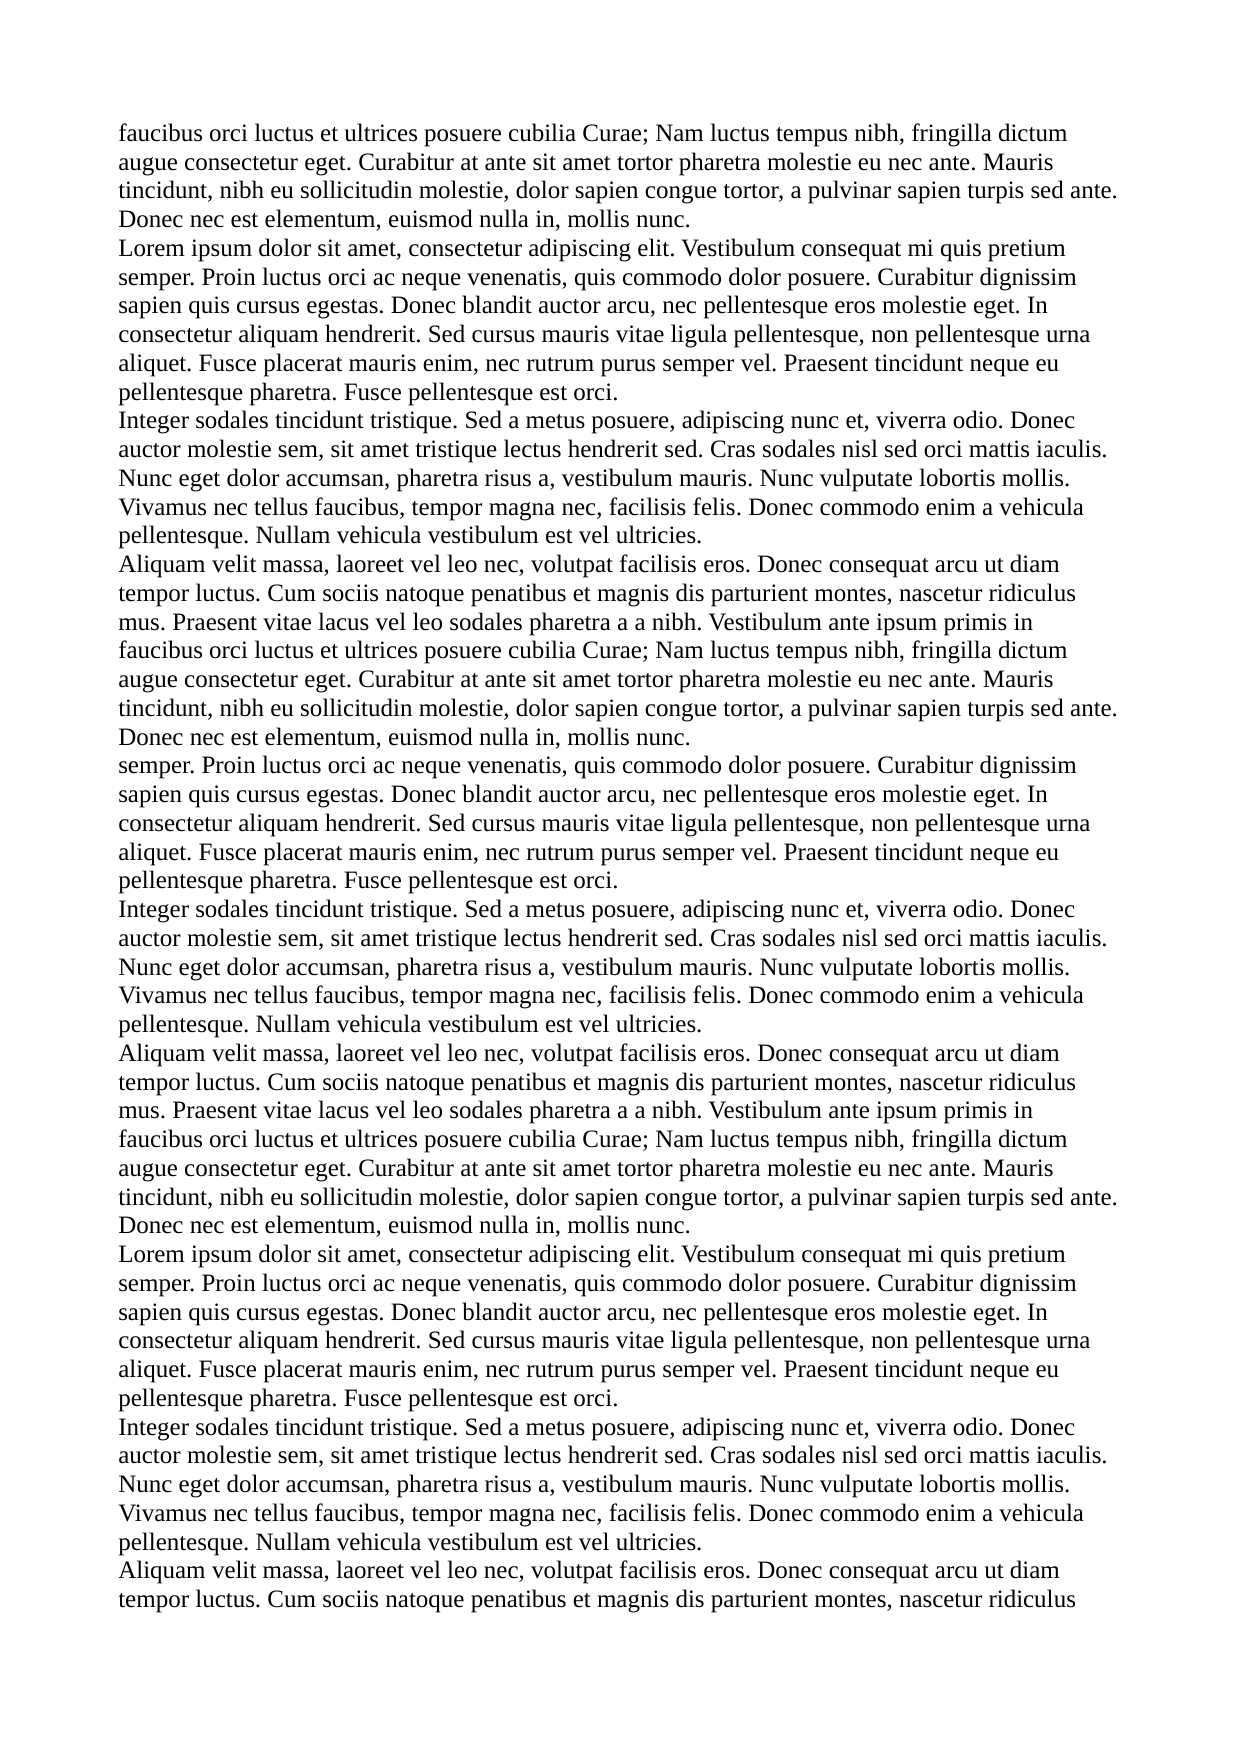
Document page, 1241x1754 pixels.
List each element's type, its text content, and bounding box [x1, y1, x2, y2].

text semper. Proin luctus orci ac neque venenatis, quis commodo dolor posuere. Curabitur dignissim sapien quis cursus egestas. Donec blandit auctor arcu, nec pellentesque eros molestie eget. In consectetur aliquam hendrerit. Sed cursus mauris vitae ligula pellentesque, non pellentesque urna aliquet. Fusce placerat mauris enim, nec rutrum purus semper vel. Praesent tincidunt neque eu pellentesque pharetra. Fusce pellentesque est orci. [118, 751, 1122, 894]
text Aliquam velit massa, laoreet vel leo nec, volutpat facilisis eros. Donec consequat arcu ut diam tempor luctus. Cum sociis natoque penatibus et magnis dis parturient montes, nascetur ridiculus mus. Praesent vitae lacus vel leo sodales pharetra a a nibh. Vestibulum ante ipsum primis in faucibus orci luctus et ultrices posuere cubilia Curae; Nam luctus tempus nibh, fringilla dictum augue consectetur eget. Curabitur at ante sit amet tortor pharetra molestie eu nec ante. Mauris tincidunt, nibh eu sollicitudin molestie, dolor sapien congue tortor, a pulvinar sapien turpis sed ante. Donec nec est elementum, euismod nulla in, mollis nunc. [118, 1038, 1122, 1239]
text Lorem ipsum dolor sit amet, consectetur adipiscing elit. Vestibulum consequat mi quis pretium semper. Proin luctus orci ac neque venenatis, quis commodo dolor posuere. Curabitur dignissim sapien quis cursus egestas. Donec blandit auctor arcu, nec pellentesque eros molestie eget. In consectetur aliquam hendrerit. Sed cursus mauris vitae ligula pellentesque, non pellentesque urna aliquet. Fusce placerat mauris enim, nec rutrum purus semper vel. Praesent tincidunt neque eu pellentesque pharetra. Fusce pellentesque est orci. [118, 1239, 1122, 1412]
text Aliquam velit massa, laoreet vel leo nec, volutpat facilisis eros. Donec consequat arcu ut diam tempor luctus. Cum sociis natoque penatibus et magnis dis parturient montes, nascetur ridiculus [118, 1556, 1122, 1613]
text Lorem ipsum dolor sit amet, consectetur adipiscing elit. Vestibulum consequat mi quis pretium semper. Proin luctus orci ac neque venenatis, quis commodo dolor posuere. Curabitur dignissim sapien quis cursus egestas. Donec blandit auctor arcu, nec pellentesque eros molestie eget. In consectetur aliquam hendrerit. Sed cursus mauris vitae ligula pellentesque, non pellentesque urna aliquet. Fusce placerat mauris enim, nec rutrum purus semper vel. Praesent tincidunt neque eu pellentesque pharetra. Fusce pellentesque est orci. [118, 233, 1122, 406]
text Integer sodales tincidunt tristique. Sed a metus posuere, adipiscing nunc et, viverra odio. Donec auctor molestie sem, sit amet tristique lectus hendrerit sed. Cras sodales nisl sed orci mattis iaculis. Nunc eget dolor accumsan, pharetra risus a, vestibulum mauris. Nunc vulputate lobortis mollis. Vivamus nec tellus faucibus, tempor magna nec, facilisis felis. Donec commodo enim a vehicula pellentesque. Nullam vehicula vestibulum est vel ultricies. [118, 894, 1122, 1038]
text Aliquam velit massa, laoreet vel leo nec, volutpat facilisis eros. Donec consequat arcu ut diam tempor luctus. Cum sociis natoque penatibus et magnis dis parturient montes, nascetur ridiculus mus. Praesent vitae lacus vel leo sodales pharetra a a nibh. Vestibulum ante ipsum primis in faucibus orci luctus et ultrices posuere cubilia Curae; Nam luctus tempus nibh, fringilla dictum augue consectetur eget. Curabitur at ante sit amet tortor pharetra molestie eu nec ante. Mauris tincidunt, nibh eu sollicitudin molestie, dolor sapien congue tortor, a pulvinar sapien turpis sed ante. Donec nec est elementum, euismod nulla in, mollis nunc. [118, 549, 1122, 751]
text Integer sodales tincidunt tristique. Sed a metus posuere, adipiscing nunc et, viverra odio. Donec auctor molestie sem, sit amet tristique lectus hendrerit sed. Cras sodales nisl sed orci mattis iaculis. Nunc eget dolor accumsan, pharetra risus a, vestibulum mauris. Nunc vulputate lobortis mollis. Vivamus nec tellus faucibus, tempor magna nec, facilisis felis. Donec commodo enim a vehicula pellentesque. Nullam vehicula vestibulum est vel ultricies. [118, 1412, 1122, 1556]
text faucibus orci luctus et ultrices posuere cubilia Curae; Nam luctus tempus nibh, fringilla dictum augue consectetur eget. Curabitur at ante sit amet tortor pharetra molestie eu nec ante. Mauris tincidunt, nibh eu sollicitudin molestie, dolor sapien congue tortor, a pulvinar sapien turpis sed ante. Donec nec est elementum, euismod nulla in, mollis nunc. [118, 118, 1122, 233]
text Integer sodales tincidunt tristique. Sed a metus posuere, adipiscing nunc et, viverra odio. Donec auctor molestie sem, sit amet tristique lectus hendrerit sed. Cras sodales nisl sed orci mattis iaculis. Nunc eget dolor accumsan, pharetra risus a, vestibulum mauris. Nunc vulputate lobortis mollis. Vivamus nec tellus faucibus, tempor magna nec, facilisis felis. Donec commodo enim a vehicula pellentesque. Nullam vehicula vestibulum est vel ultricies. [118, 406, 1122, 549]
